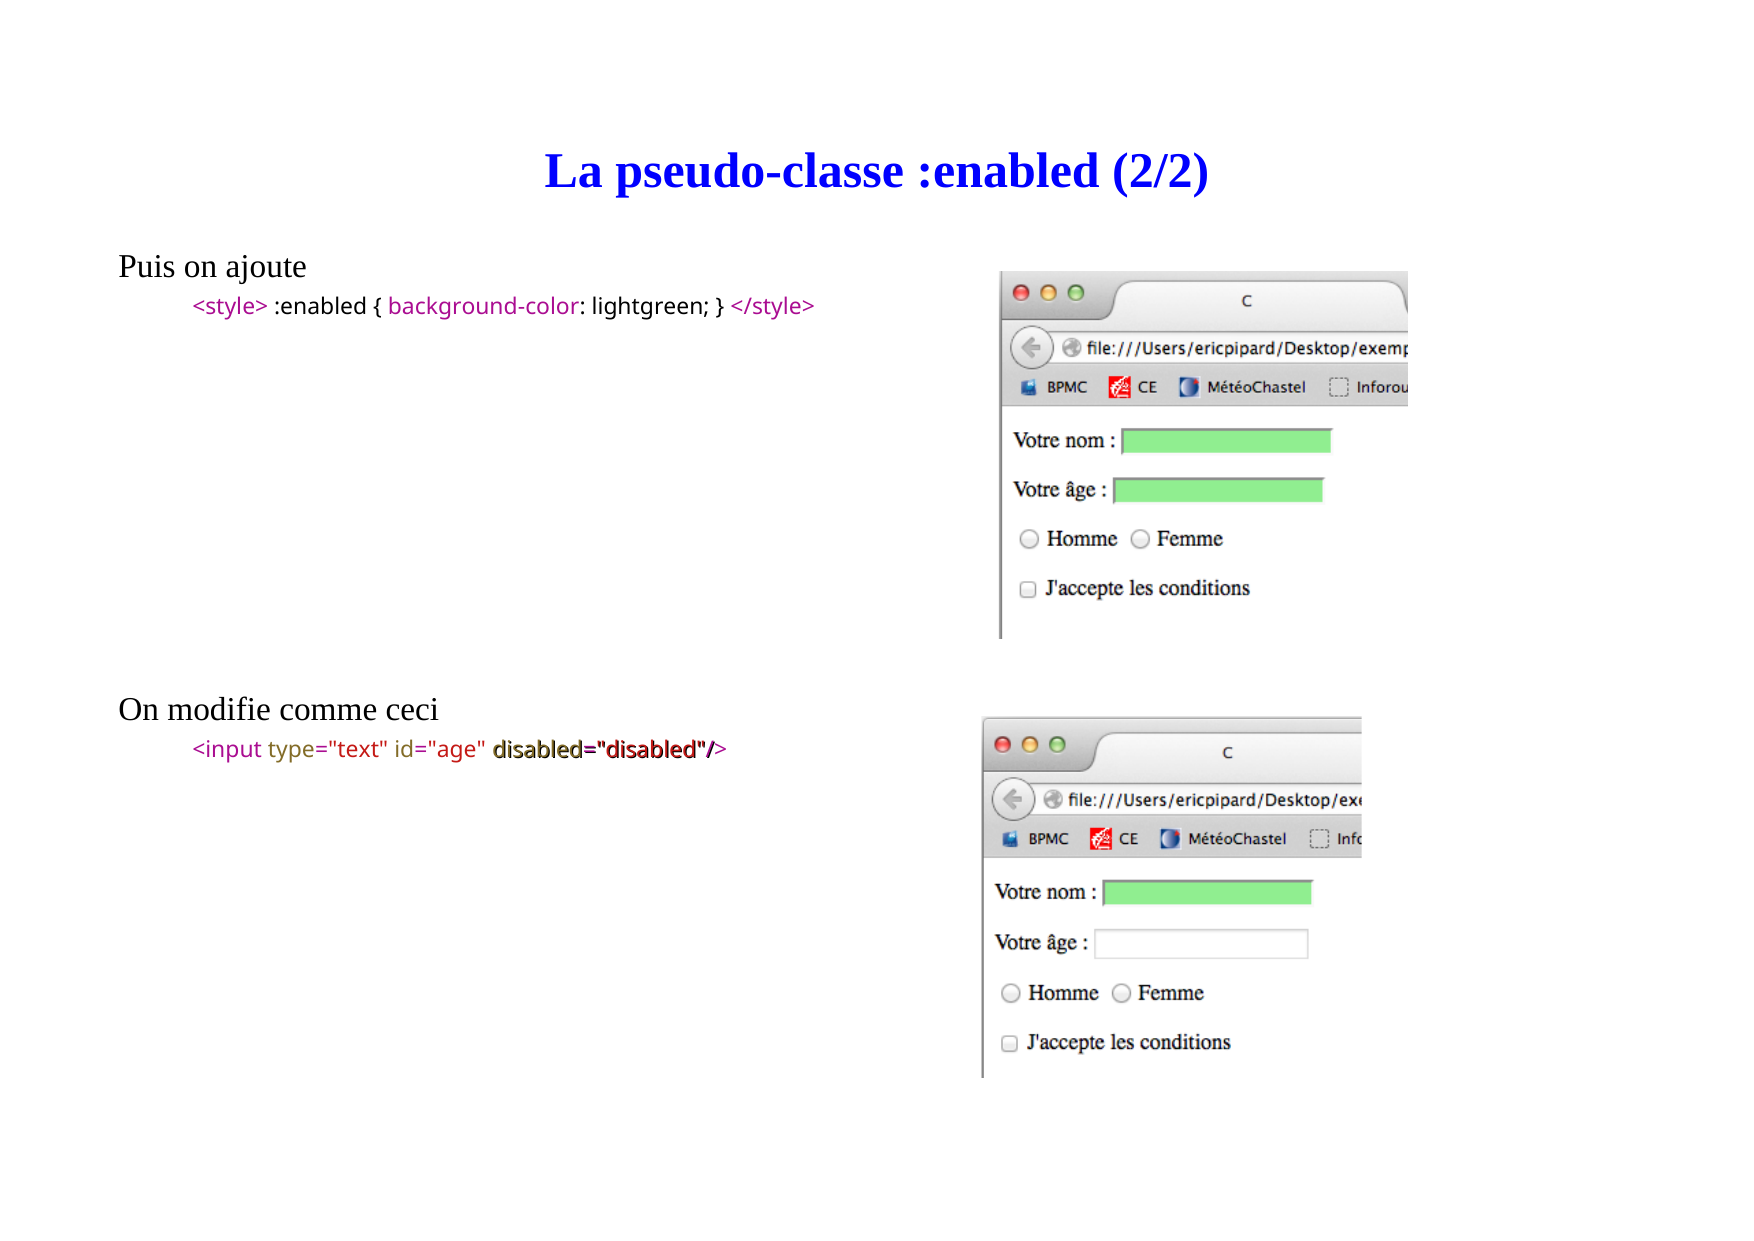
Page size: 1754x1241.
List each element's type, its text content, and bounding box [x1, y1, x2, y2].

text [1362, 727, 1636, 764]
text <input type="text" id="age" disabled="disabled"/> [118, 727, 981, 764]
text [1408, 285, 1636, 322]
picture [981, 716, 1362, 1078]
picture [998, 271, 1408, 639]
text <style> :enabled { background-color: lightgreen; } </style> [118, 285, 998, 322]
text On modifie comme ceci [118, 690, 1636, 727]
text Puis on ajoute [118, 248, 1636, 285]
subtitle La pseudo-classe :enabled (2/2) [118, 143, 1636, 198]
